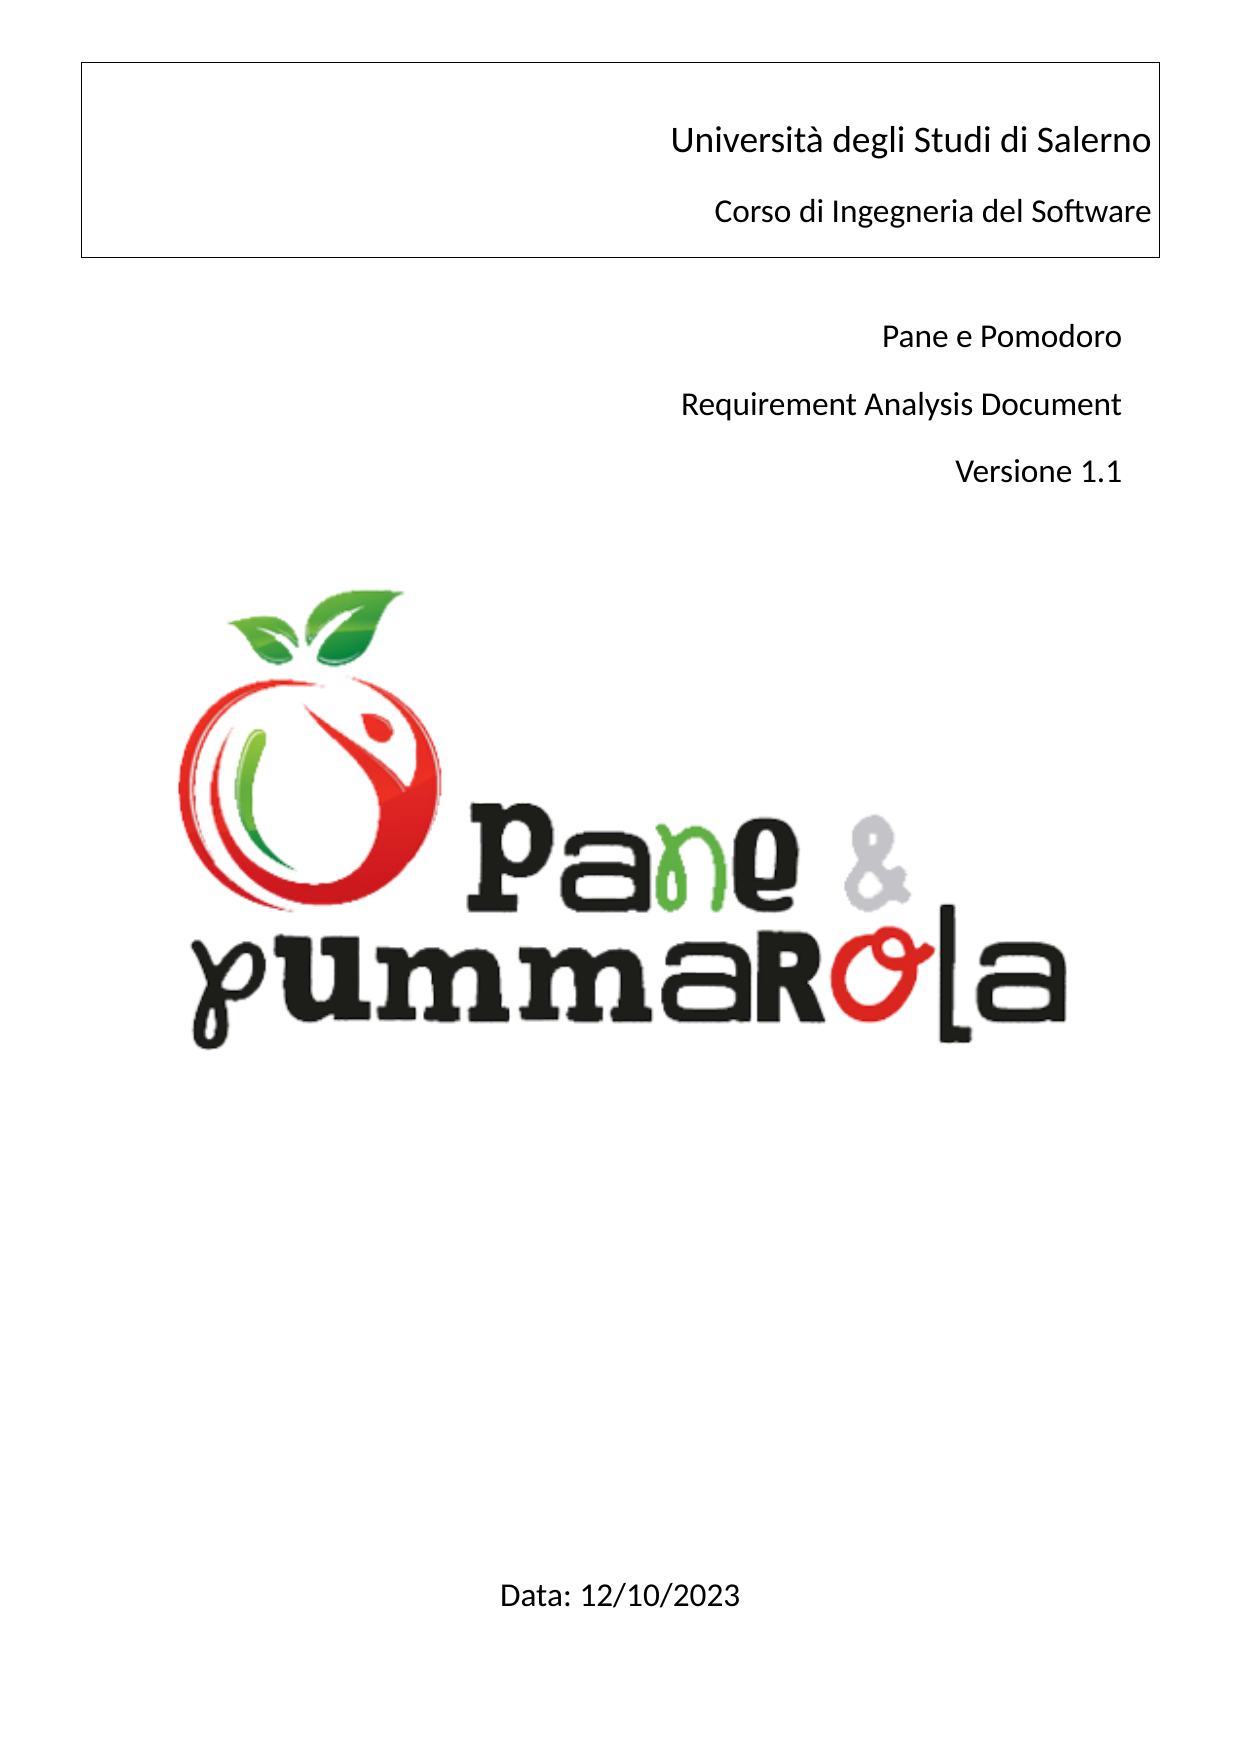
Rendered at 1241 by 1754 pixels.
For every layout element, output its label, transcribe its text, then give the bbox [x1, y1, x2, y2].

picture [166, 581, 1075, 1053]
text Pane e Pomodoro [118, 315, 1122, 356]
text Requirement Analysis Document [118, 383, 1122, 424]
text Versione 1.1 [118, 451, 1122, 491]
text Data: 12/10/2023 [118, 1574, 1122, 1615]
table_header Università degli Studi di Salerno Corso di Ingegneria del Software [82, 63, 1159, 257]
